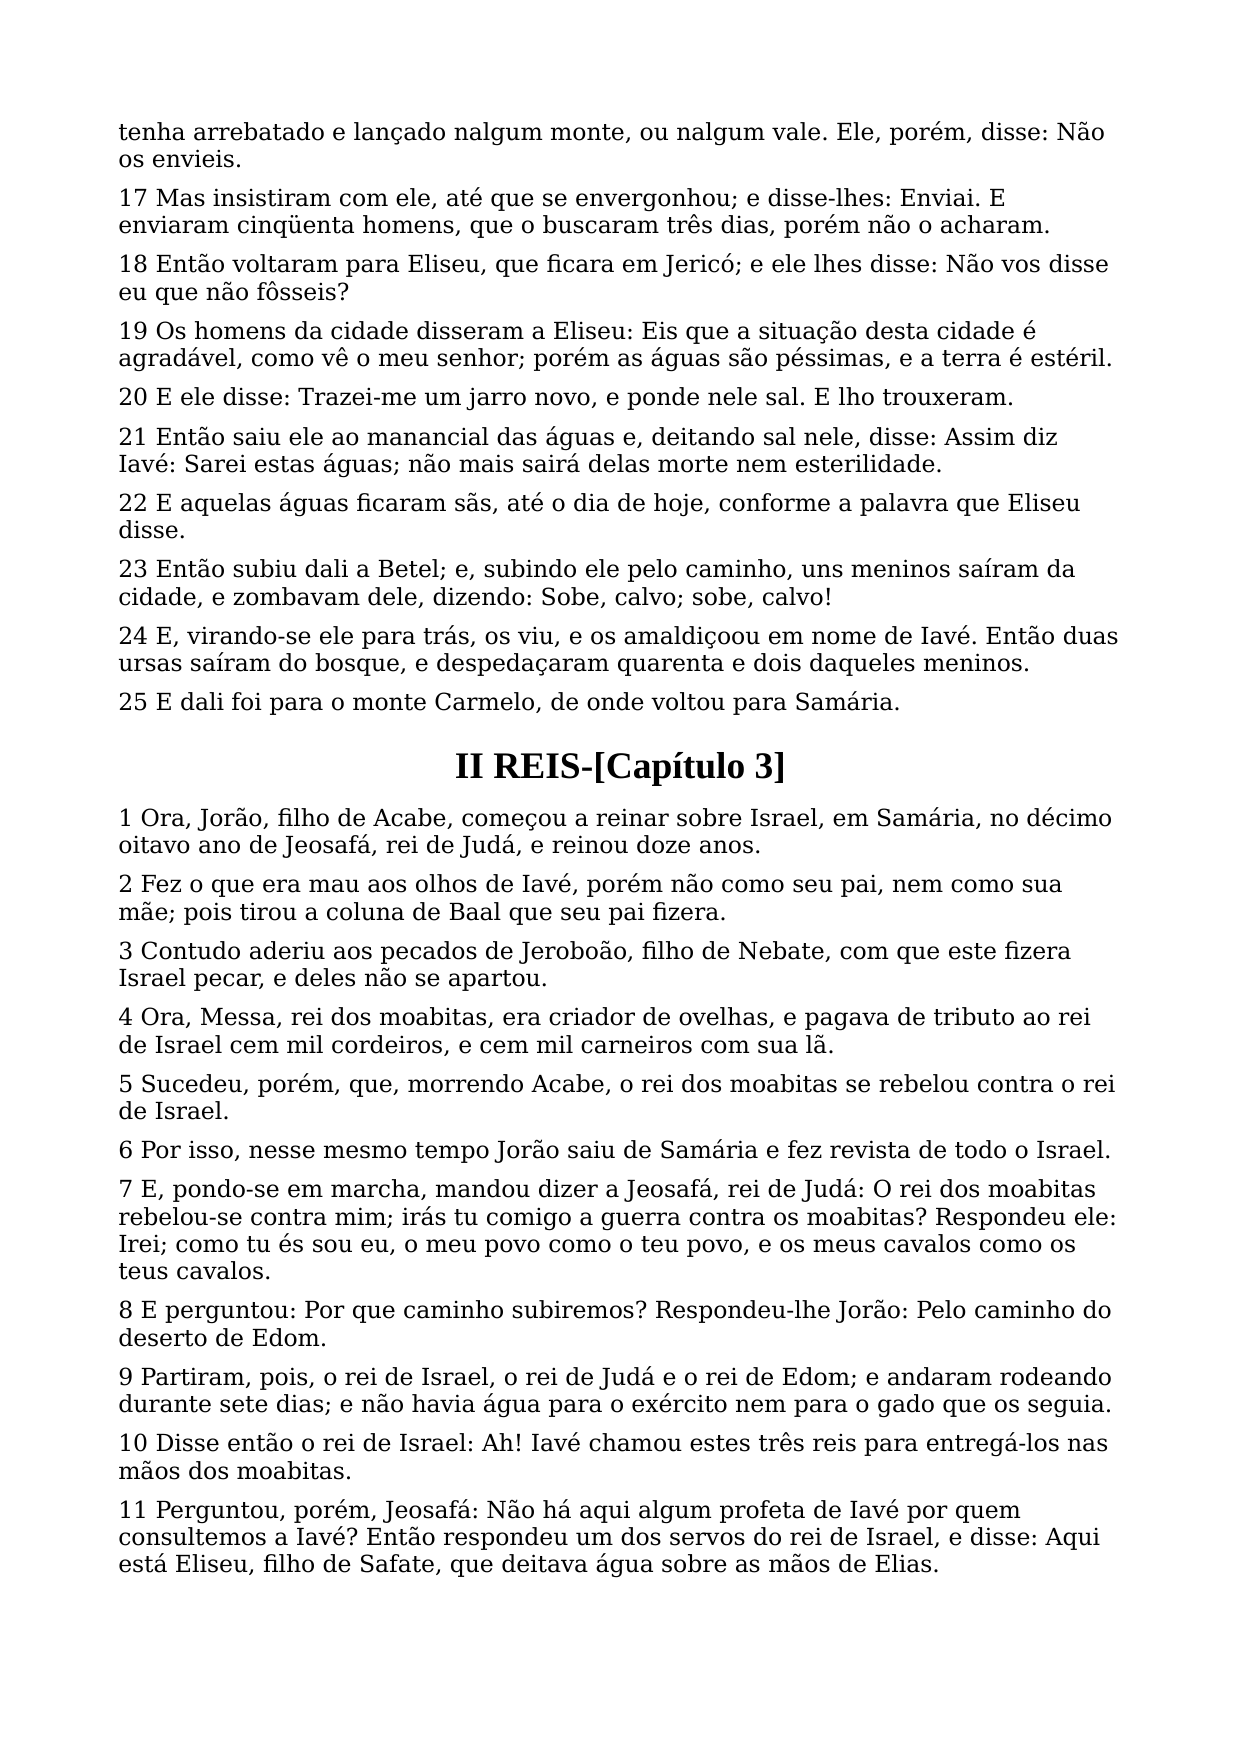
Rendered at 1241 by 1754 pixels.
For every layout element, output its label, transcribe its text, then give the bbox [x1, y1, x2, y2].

text 21 Então saiu ele ao manancial das águas e, deitando sal nele, disse: Assim diz Iavé: Sarei estas águas; não mais sairá delas morte nem esterilidade. [118, 423, 1122, 478]
text 2 Fez o que era mau aos olhos de Iavé, porém não como seu pai, nem como sua mãe; pois tirou a coluna de Baal que seu pai fizera. [118, 871, 1122, 926]
text 24 E, virando-se ele para trás, os viu, e os amaldiçoou em nome de Iavé. Então duas ursas saíram do bosque, e despedaçaram quarenta e dois daqueles meninos. [118, 622, 1122, 677]
text 8 E perguntou: Por que caminho subiremos? Respondeu-lhe Jorão: Pelo caminho do deserto de Edom. [118, 1297, 1122, 1352]
text 18 Então voltaram para Eliseu, que ficara em Jericó; e ele lhes disse: Não vos disse eu que não fôsseis? [118, 251, 1122, 306]
text 10 Disse então o rei de Israel: Ah! Iavé chamou estes três reis para entregá-los nas mãos dos moabitas. [118, 1430, 1122, 1484]
text 1 Ora, Jorão, filho de Acabe, começou a reinar sobre Israel, em Samária, no décimo oitavo ano de Jeosafá, rei de Judá, e reinou doze anos. [118, 804, 1122, 859]
text 4 Ora, Messa, rei dos moabitas, era criador de ovelhas, e pagava de tributo ao rei de Israel cem mil cordeiros, e cem mil carneiros com sua lã. [118, 1004, 1122, 1058]
text 9 Partiram, pois, o rei de Israel, o rei de Judá e o rei de Edom; e andaram rodeando durante sete dias; e não havia água para o exército nem para o gado que os seguia. [118, 1363, 1122, 1418]
text 7 E, pondo-se em marcha, mandou dizer a Jeosafá, rei de Judá: O rei dos moabitas rebelou-se contra mim; irás tu comigo a guerra contra os moabitas? Respondeu ele: Irei; como tu és sou eu, o meu povo como o teu povo, e os meus cavalos como os teus cavalos. [118, 1176, 1122, 1285]
text 19 Os homens da cidade disseram a Eliseu: Eis que a situação desta cidade é agradável, como vê o meu senhor; porém as águas são péssimas, e a terra é estéril. [118, 317, 1122, 372]
text tenha arrebatado e lançado nalgum monte, ou nalgum vale. Ele, porém, disse: Não os envieis. [118, 118, 1122, 173]
subtitle II REIS-[Capítulo 3] [118, 743, 1122, 786]
text 23 Então subiu dali a Betel; e, subindo ele pelo caminho, uns meninos saíram da cidade, e zombavam dele, dizendo: Sobe, calvo; sobe, calvo! [118, 556, 1122, 611]
text 20 E ele disse: Trazei-me um jarro novo, e ponde nele sal. E lho trouxeram. [118, 384, 1122, 411]
text 5 Sucedeu, porém, que, morrendo Acabe, o rei dos moabitas se rebelou contra o rei de Israel. [118, 1070, 1122, 1125]
text 25 E dali foi para o monte Carmelo, de onde voltou para Samária. [118, 689, 1122, 716]
text 3 Contudo aderiu aos pecados de Jeroboão, filho de Nebate, com que este fizera Israel pecar, e deles não se apartou. [118, 937, 1122, 992]
text 11 Perguntou, porém, Jeosafá: Não há aqui algum profeta de Iavé por quem consultemos a Iavé? Então respondeu um dos servos do rei de Israel, e disse: Aqui está Eliseu, filho de Safate, que deitava água sobre as mãos de Elias. [118, 1496, 1122, 1578]
text 17 Mas insistiram com ele, até que se envergonhou; e disse-lhes: Enviai. E enviaram cinqüenta homens, que o buscaram três dias, porém não o acharam. [118, 184, 1122, 239]
text 22 E aquelas águas ficaram sãs, até o dia de hoje, conforme a palavra que Eliseu disse. [118, 489, 1122, 544]
text 6 Por isso, nesse mesmo tempo Jorão saiu de Samária e fez revista de todo o Israel. [118, 1137, 1122, 1164]
